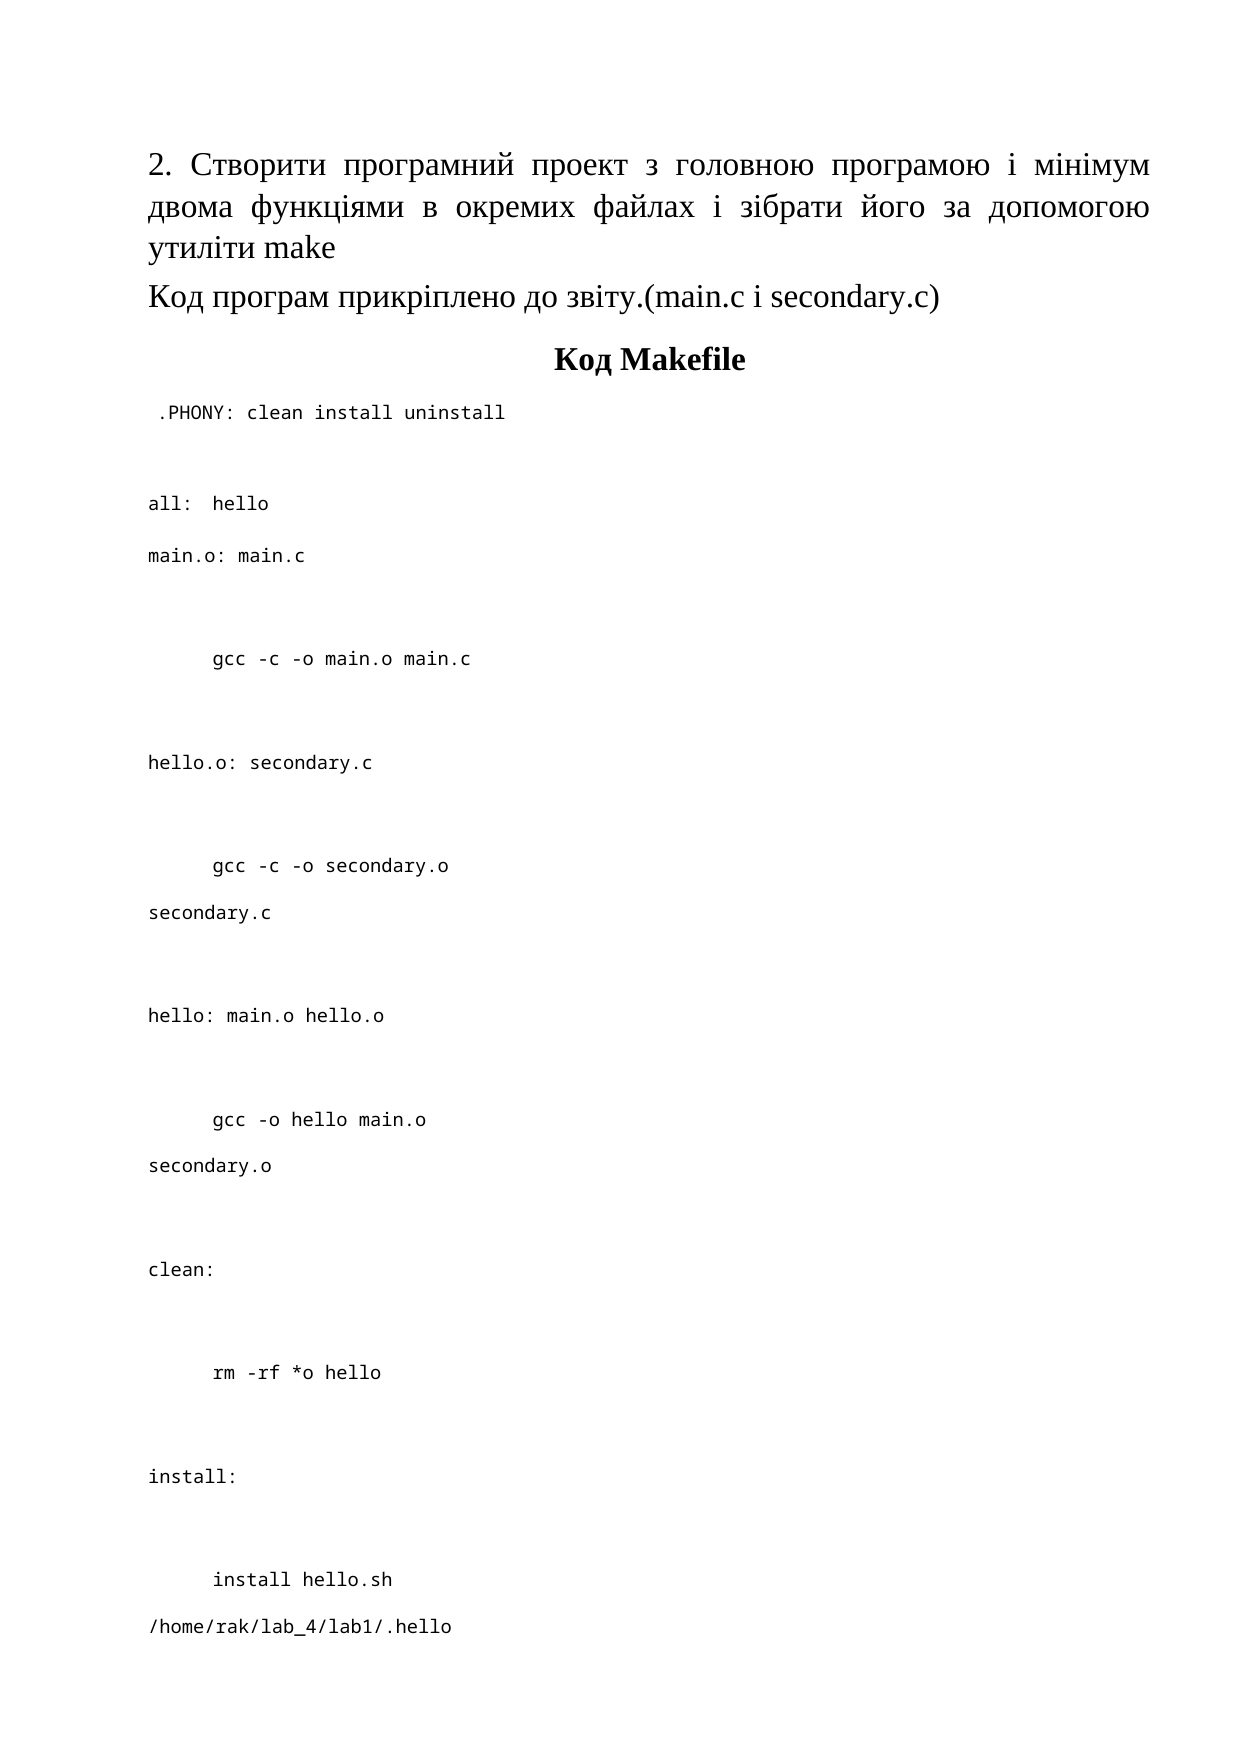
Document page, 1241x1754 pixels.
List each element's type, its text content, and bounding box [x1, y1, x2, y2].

text install: [148, 1463, 510, 1488]
text clean: [148, 1256, 510, 1281]
text hello: main.o hello.o [148, 1002, 510, 1028]
text install hello.sh /home/rak/lab_4/lab1/.hello [148, 1567, 510, 1638]
text rm -rf *o hello [148, 1359, 510, 1385]
text gcc -c -o main.o main.c [148, 646, 510, 671]
text gcc -o hello main.o secondary.o [148, 1106, 510, 1178]
text all: hello [148, 490, 510, 516]
text hello.o: secondary.c [148, 749, 510, 774]
subtitle Код Makefile [157, 339, 1143, 377]
text gcc -c -o secondary.o secondary.c [148, 853, 510, 924]
text main.o: main.c [148, 542, 510, 567]
subtitle .PHONY: clean install uninstall [157, 399, 1143, 425]
subtitle Створити програмний проект з головною програмою і мінімум двома функціями в окремих файлах і зібрати його за допомогою утиліти make [148, 145, 1151, 266]
subtitle Код програм прикріплено до звіту.(main.c і secondary.c) [148, 276, 1151, 314]
